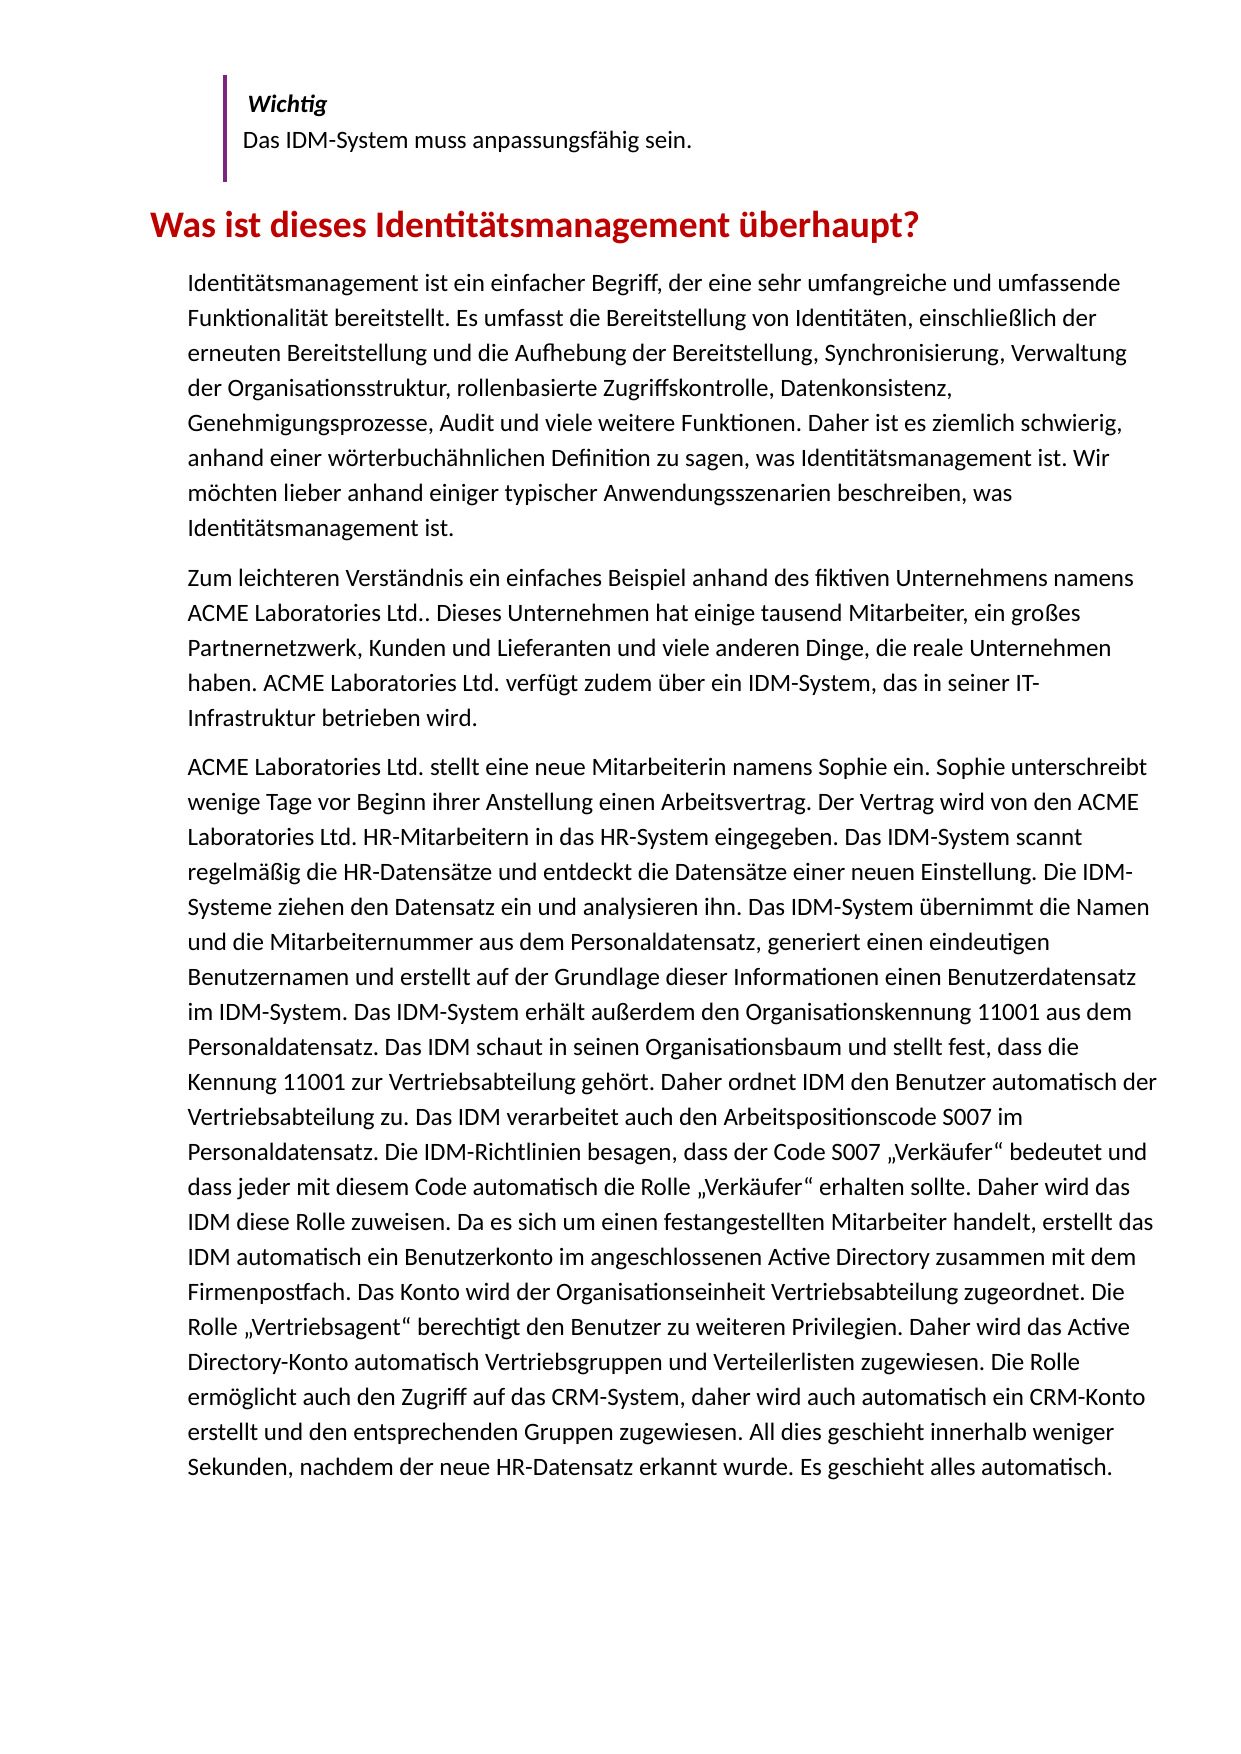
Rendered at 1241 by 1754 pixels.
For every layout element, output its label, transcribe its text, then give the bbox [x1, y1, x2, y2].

text Identitätsmanagement ist ein einfacher Begriff, der eine sehr umfangreiche und umfassende Funktionalität bereitstellt. Es umfasst die Bereitstellung von Identitäten, einschließlich der erneuten Bereitstellung und die Aufhebung der Bereitstellung, Synchronisierung, Verwaltung der Organisationsstruktur, rollenbasierte Zugriffskontrolle, Datenkonsistenz, Genehmigungsprozesse, Audit und viele weitere Funktionen. Daher ist es ziemlich schwierig, anhand einer wörterbuchähnlichen Definition zu sagen, was Identitätsmanagement ist. Wir möchten lieber anhand einiger typischer Anwendungsszenarien beschreiben, was Identitätsmanagement ist. [187, 267, 1165, 543]
table_header Wichtig Das IDM-System muss anpassungsfähig sein. [227, 75, 1090, 182]
subtitle Was ist dieses Identitätsmanagement überhaupt? [150, 201, 1165, 247]
text Zum leichteren Verständnis ein einfaches Beispiel anhand des fiktiven Unternehmens namens ACME Laboratories Ltd.. Dieses Unternehmen hat einige tausend Mitarbeiter, ein großes Partnernetzwerk, Kunden und Lieferanten und viele anderen Dinge, die reale Unternehmen haben. ACME Laboratories Ltd. verfügt zudem über ein IDM-System, das in seiner IT-Infrastruktur betrieben wird. [187, 562, 1165, 732]
text ACME Laboratories Ltd. stellt eine neue Mitarbeiterin namens Sophie ein. Sophie unterschreibt wenige Tage vor Beginn ihrer Anstellung einen Arbeitsvertrag. Der Vertrag wird von den ACME Laboratories Ltd. HR-Mitarbeitern in das HR-System eingegeben. Das IDM-System scannt regelmäßig die HR-Datensätze und entdeckt die Datensätze einer neuen Einstellung. Die IDM-Systeme ziehen den Datensatz ein und analysieren ihn. Das IDM-System übernimmt die Namen und die Mitarbeiternummer aus dem Personaldatensatz, generiert einen eindeutigen Benutzernamen und erstellt auf der Grundlage dieser Informationen einen Benutzerdatensatz im IDM-System. Das IDM-System erhält außerdem den Organisationskennung 11001 aus dem Personaldatensatz. Das IDM schaut in seinen Organisationsbaum und stellt fest, dass die Kennung 11001 zur Vertriebsabteilung gehört. Daher ordnet IDM den Benutzer automatisch der Vertriebsabteilung zu. Das IDM verarbeitet auch den Arbeitspositionscode S007 im Personaldatensatz. Die IDM-Richtlinien besagen, dass der Code S007 „Verkäufer“ bedeutet und dass jeder mit diesem Code automatisch die Rolle „Verkäufer“ erhalten sollte. Daher wird das IDM diese Rolle zuweisen. Da es sich um einen festangestellten Mitarbeiter handelt, erstellt das IDM automatisch ein Benutzerkonto im angeschlossenen Active Directory zusammen mit dem Firmenpostfach. Das Konto wird der Organisationseinheit Vertriebsabteilung zugeordnet. Die Rolle „Vertriebsagent“ berechtigt den Benutzer zu weiteren Privilegien. Daher wird das Active Directory-Konto automatisch Vertriebsgruppen und Verteilerlisten zugewiesen. Die Rolle ermöglicht auch den Zugriff auf das CRM-System, daher wird auch automatisch ein CRM-Konto erstellt und den entsprechenden Gruppen zugewiesen. All dies geschieht innerhalb weniger Sekunden, nachdem der neue HR-Datensatz erkannt wurde. Es geschieht alles automatisch. [187, 752, 1165, 1482]
